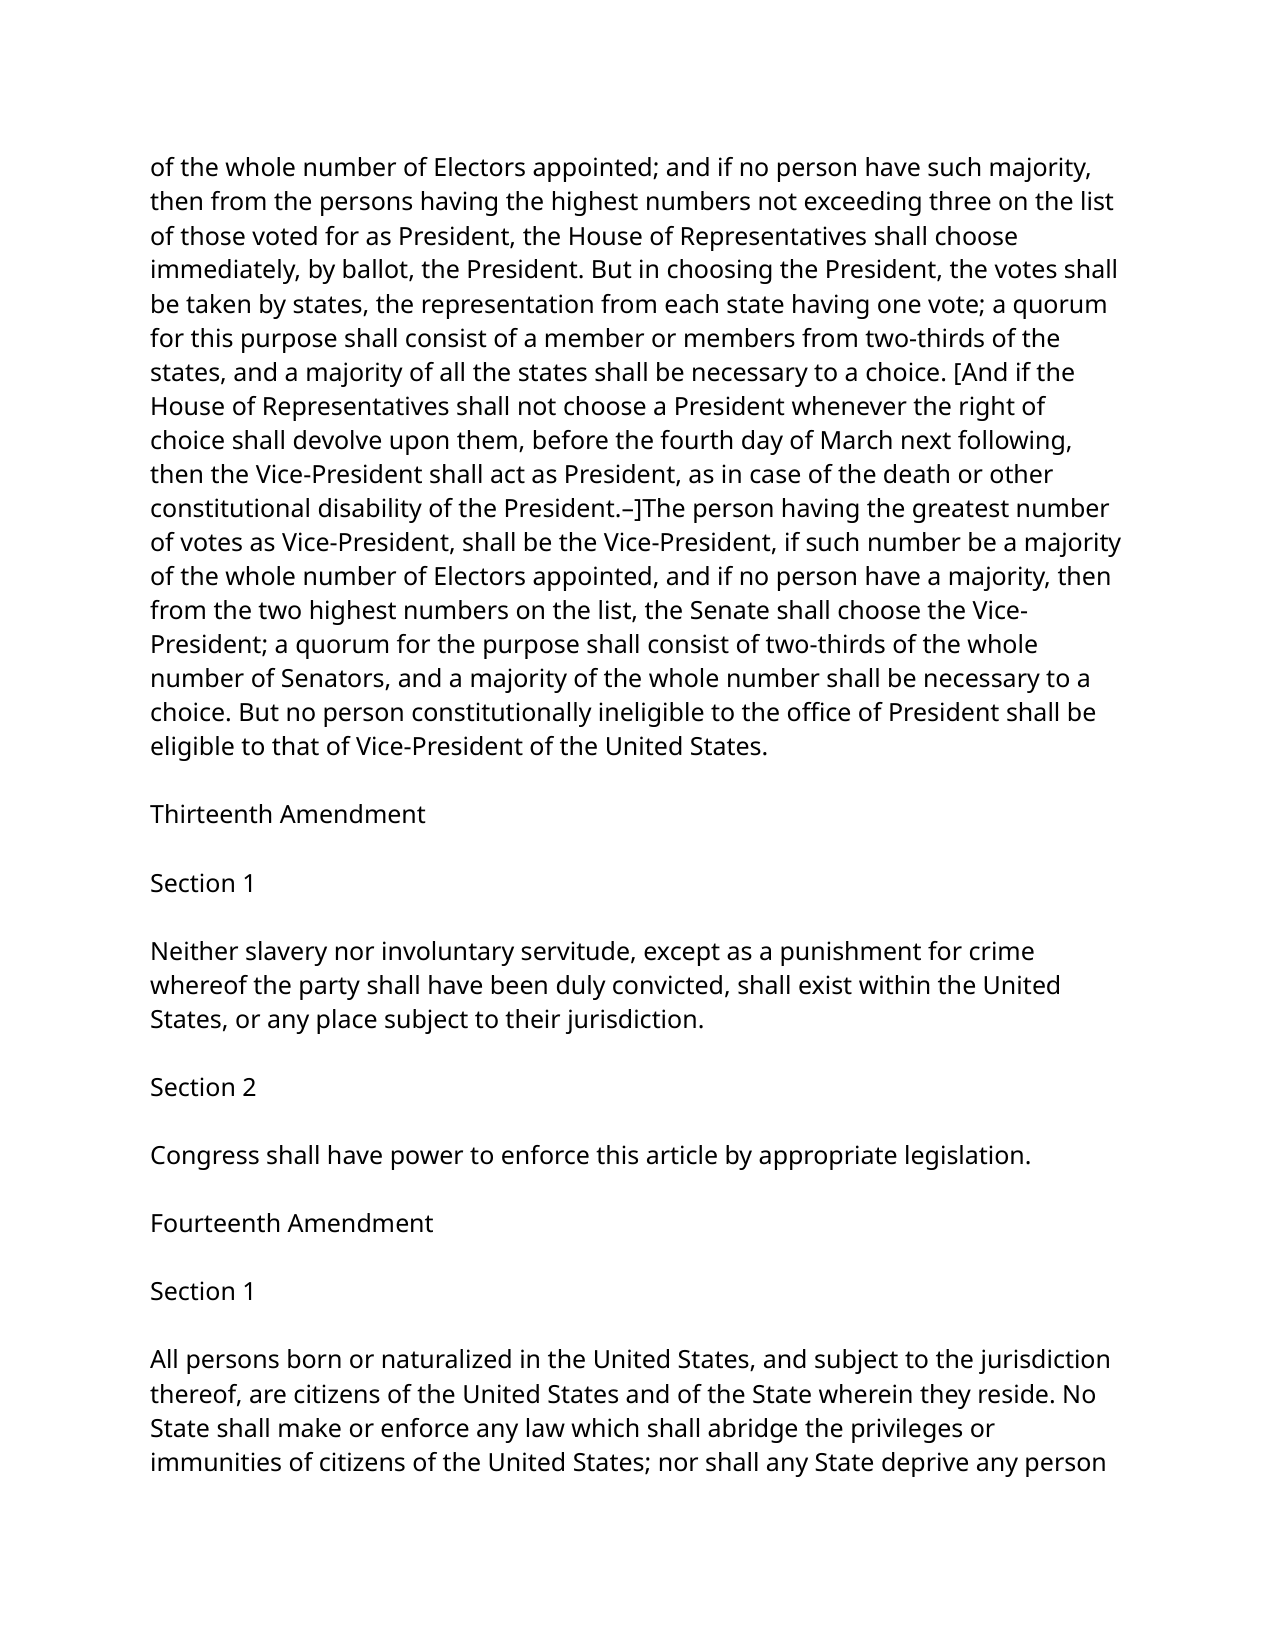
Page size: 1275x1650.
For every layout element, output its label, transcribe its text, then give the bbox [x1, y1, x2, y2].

text Section 1 [150, 1274, 1125, 1308]
text of the whole number of Electors appointed; and if no person have such majority, then from the persons having the highest numbers not exceeding three on the list of those voted for as President, the House of Representatives shall choose immediately, by ballot, the President. But in choosing the President, the votes shall be taken by states, the representation from each state having one vote; a quorum for this purpose shall consist of a member or members from two-thirds of the states, and a majority of all the states shall be necessary to a choice. [And if the House of Representatives shall not choose a President whenever the right of choice shall devolve upon them, before the fourth day of March next following, then the Vice-President shall act as President, as in case of the death or other constitutional disability of the President.–]The person having the greatest number of votes as Vice-President, shall be the Vice-President, if such number be a majority of the whole number of Electors appointed, and if no person have a majority, then from the two highest numbers on the list, the Senate shall choose the Vice-President; a quorum for the purpose shall consist of two-thirds of the whole number of Senators, and a majority of the whole number shall be necessary to a choice. But no person constitutionally ineligible to the office of President shall be eligible to that of Vice-President of the United States. [150, 150, 1125, 763]
text Section 2 [150, 1070, 1125, 1104]
text Fourteenth Amendment [150, 1206, 1125, 1240]
text All persons born or naturalized in the United States, and subject to the jurisdiction thereof, are citizens of the United States and of the State wherein they reside. No State shall make or enforce any law which shall abridge the privileges or immunities of citizens of the United States; nor shall any State deprive any person [150, 1342, 1125, 1478]
text Section 1 [150, 865, 1125, 899]
text Thirteenth Amendment [150, 797, 1125, 831]
text Congress shall have power to enforce this article by appropriate legislation. [150, 1138, 1125, 1172]
text Neither slavery nor involuntary servitude, except as a punishment for crime whereof the party shall have been duly convicted, shall exist within the United States, or any place subject to their jurisdiction. [150, 933, 1125, 1036]
